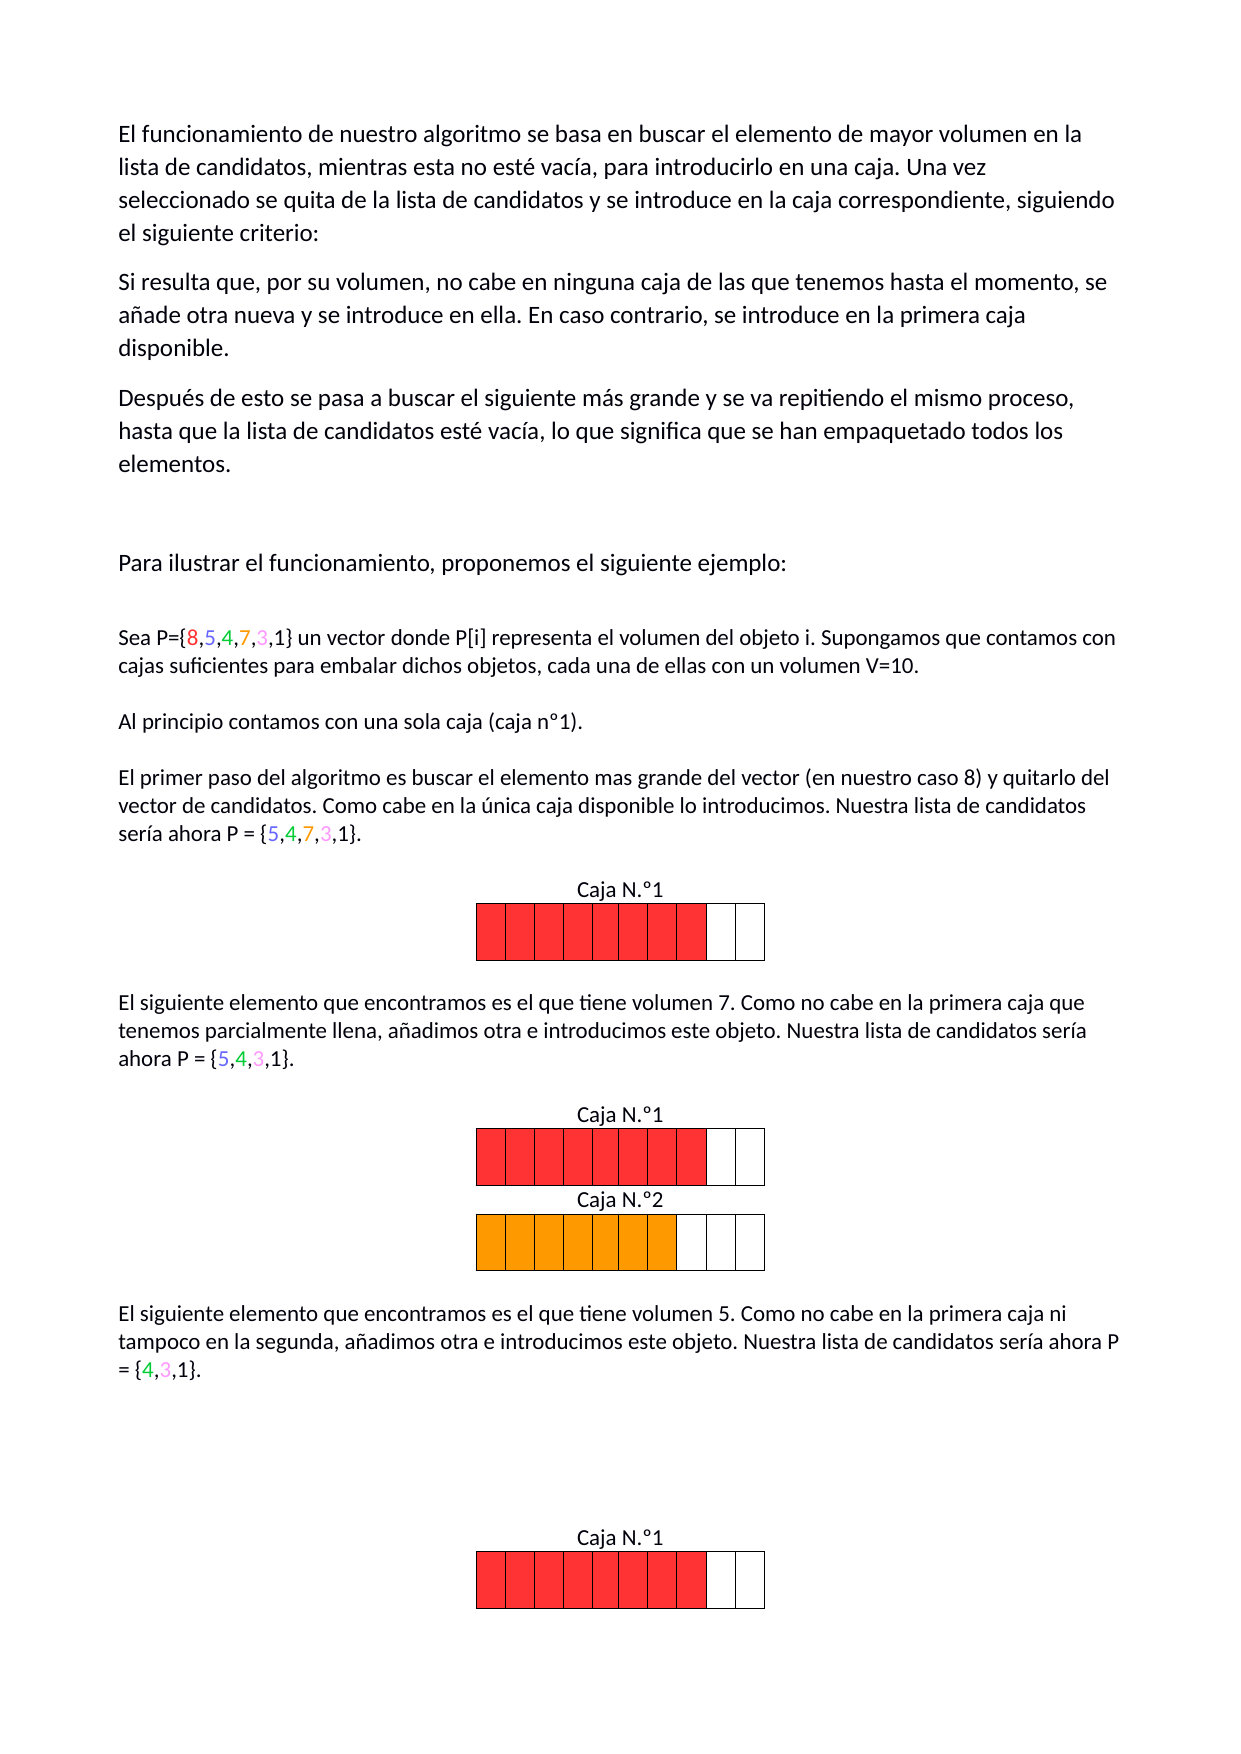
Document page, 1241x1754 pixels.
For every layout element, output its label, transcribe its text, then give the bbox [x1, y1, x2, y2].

text Caja N.º2 [118, 1186, 1122, 1213]
text Si resulta que, por su volumen, no cabe en ninguna caja de las que tenemos hasta el momento, se añade otra nueva y se introduce en ella. En caso contrario, se introduce en la primera caja disponible. [118, 266, 1122, 363]
table_header [619, 904, 647, 960]
table_header [648, 904, 676, 960]
table_header [648, 1129, 676, 1185]
table_header [564, 1552, 592, 1608]
table_header [535, 1129, 563, 1185]
table_header [707, 904, 735, 960]
table_header [593, 904, 618, 960]
table_header [506, 1129, 534, 1185]
table_header [506, 904, 534, 960]
table_header [736, 1215, 764, 1270]
table_header [564, 1129, 592, 1185]
text El primer paso del algoritmo es buscar el elemento mas grande del vector (en nuestro caso 8) y quitarlo del vector de candidatos. Como cabe en la única caja disponible lo introducimos. Nuestra lista de candidatos sería ahora P = {5,4,7,3,1}. [118, 763, 1122, 847]
table_header [619, 1129, 647, 1185]
text Caja N.º1 [118, 1523, 1122, 1551]
table_header [564, 904, 592, 960]
table_header [506, 1552, 534, 1608]
table_header [677, 1129, 706, 1185]
table_header [477, 1552, 505, 1608]
table_header [677, 1215, 706, 1270]
table_header [648, 1552, 676, 1608]
table_header [707, 1215, 735, 1270]
text Caja N.º1 [118, 875, 1122, 903]
text Sea P={8,5,4,7,3,1} un vector donde P[i] representa el volumen del objeto i. Supongamos que contamos con cajas suficientes para embalar dichos objetos, cada una de ellas con un volumen V=10. [118, 623, 1122, 679]
table_header [477, 1129, 505, 1185]
text El siguiente elemento que encontramos es el que tiene volumen 5. Como no cabe en la primera caja ni tampoco en la segunda, añadimos otra e introducimos este objeto. Nuestra lista de candidatos sería ahora P = {4,3,1}. [118, 1299, 1122, 1383]
table_header [677, 904, 706, 960]
text El siguiente elemento que encontramos es el que tiene volumen 7. Como no cabe en la primera caja que tenemos parcialmente llena, añadimos otra e introducimos este objeto. Nuestra lista de candidatos sería ahora P = {5,4,3,1}. [118, 988, 1122, 1072]
table_header [707, 1552, 735, 1608]
table_header [593, 1129, 618, 1185]
text Al principio contamos con una sola caja (caja nº1). [118, 707, 1122, 735]
text Para ilustrar el funcionamiento, proponemos el siguiente ejemplo: [118, 547, 1122, 577]
table_header [593, 1552, 618, 1608]
table_header [736, 1129, 764, 1185]
table_header [619, 1552, 647, 1608]
table_header [535, 1215, 563, 1270]
table_header [535, 904, 563, 960]
table_header [736, 1552, 764, 1608]
table_header [477, 1215, 505, 1270]
table_header [619, 1215, 647, 1270]
text El funcionamiento de nuestro algoritmo se basa en buscar el elemento de mayor volumen en la lista de candidatos, mientras esta no esté vacía, para introducirlo en una caja. Una vez seleccionado se quita de la lista de candidatos y se introduce en la caja correspondiente, siguiendo el siguiente criterio: [118, 118, 1122, 247]
table_header [648, 1215, 676, 1270]
table_header [677, 1552, 706, 1608]
table_header [506, 1215, 534, 1270]
table_header [564, 1215, 592, 1270]
table_header [593, 1215, 618, 1270]
text Caja N.º1 [118, 1100, 1122, 1128]
text Después de esto se pasa a buscar el siguiente más grande y se va repitiendo el mismo proceso, hasta que la lista de candidatos esté vacía, lo que significa que se han empaquetado todos los elementos. [118, 382, 1122, 478]
table_header [707, 1129, 735, 1185]
table_header [736, 904, 764, 960]
table_header [535, 1552, 563, 1608]
table_header [477, 904, 505, 960]
